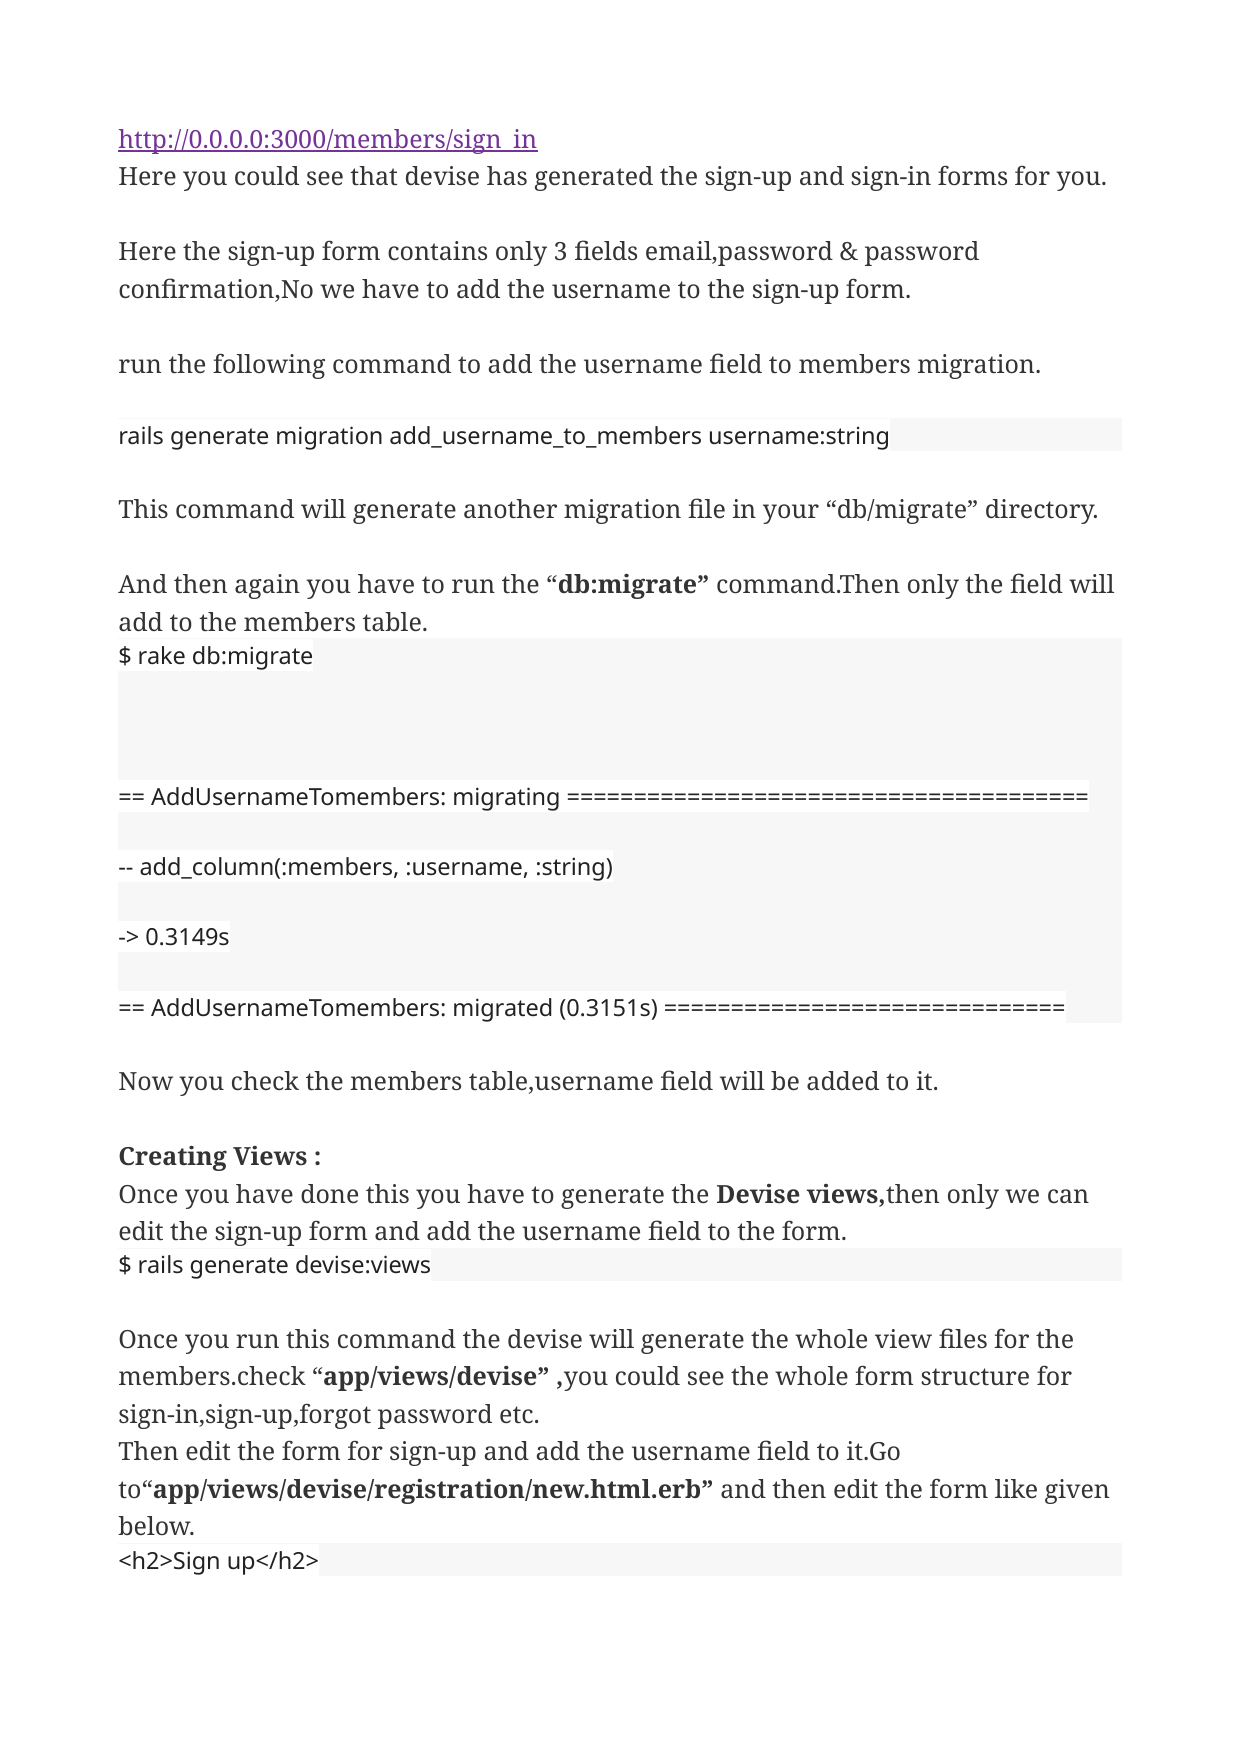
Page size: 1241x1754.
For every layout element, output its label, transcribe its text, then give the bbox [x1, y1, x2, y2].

text Once you run this command the devise will generate the whole view files for the members.check “app/views/devise” ,you could see the whole form structure for sign-in,sign-up,forgot password etc. [118, 1318, 1122, 1431]
text Here the sign-up form contains only 3 fields email,password & password confirmation,No we have to add the username to the sign-up form. [118, 231, 1122, 306]
text http://0.0.0.0:3000/members/sign_in [118, 118, 1122, 156]
text $ rake db:migrate [118, 638, 1122, 671]
text -- add_column(:members, :username, :string) [118, 849, 1122, 882]
text Now you check the members table,username field will be added to it. [118, 1060, 1122, 1098]
text $ rails generate devise:views [118, 1248, 1122, 1281]
text And then again you have to run the “db:migrate” command.Then only the field will add to the members table. [118, 563, 1122, 638]
text run the following command to add the username field to members migration. [118, 343, 1122, 381]
text Once you have done this you have to generate the Devise views,then only we can edit the sign-up form and add the username field to the form. [118, 1173, 1122, 1248]
text -> 0.3149s [118, 920, 1122, 952]
text Then edit the form for sign-up and add the username field to it.Go to“app/views/devise/registration/new.html.erb” and then edit the form like given below. [118, 1431, 1122, 1543]
text <h2>Sign up</h2> [118, 1543, 1122, 1576]
text Creating Views : [118, 1135, 1122, 1173]
text == AddUsernameTomembers: migrated (0.3151s) ============================== [118, 990, 1122, 1023]
text rails generate migration add_username_to_members username:string [118, 418, 1122, 451]
text This command will generate another migration file in your “db/migrate” directory. [118, 488, 1122, 526]
text == AddUsernameTomembers: migrating ======================================= [118, 779, 1122, 812]
text Here you could see that devise has generated the sign-up and sign-in forms for you. [118, 156, 1122, 193]
